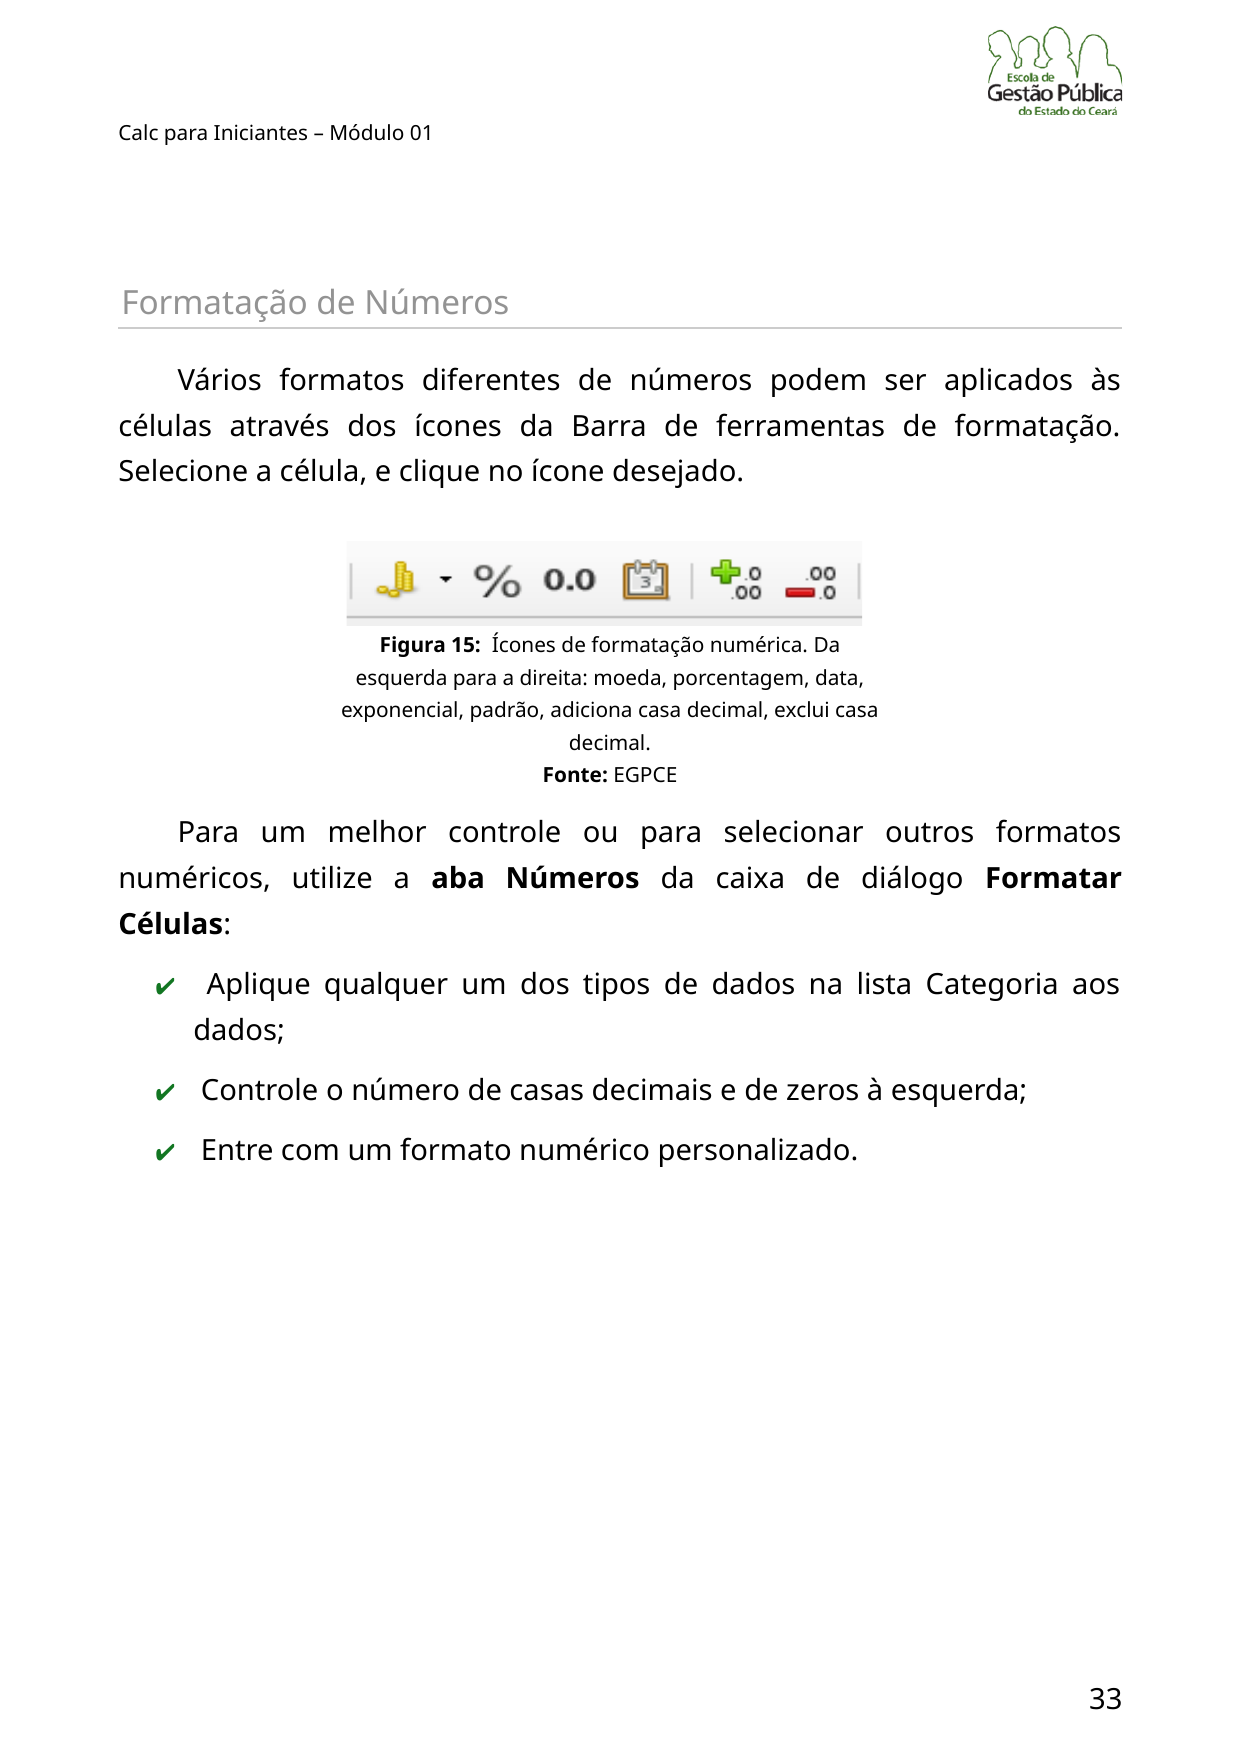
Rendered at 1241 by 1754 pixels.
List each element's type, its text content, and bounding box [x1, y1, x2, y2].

text Figura 15: Ícones de formatação numérica. Da esquerda para a direita: moeda, porcentagem, data, exponencial, padrão, adiciona casa decimal, exclui casa decimal. Fonte: EGPCE [338, 538, 881, 789]
picture [346, 541, 863, 626]
list Entre com um formato numérico personalizado. [156, 1129, 1122, 1169]
subtitle Formatação de Números [118, 276, 1122, 327]
list Controle o número de casas decimais e de zeros à esquerda; [156, 1069, 1122, 1109]
list Aplique qualquer um dos tipos de dados na lista Categoria aos dados; [156, 963, 1122, 1048]
picture [118, 26, 1123, 115]
text Vários formatos diferentes de números podem ser aplicados às células através dos ícones da Barra de ferramentas de formatação. Selecione a célula, e clique no ícone desejado. [118, 359, 1122, 490]
text Para um melhor controle ou para selecionar outros formatos numéricos, utilize a aba Números da caixa de diálogo Formatar Células: [118, 812, 1122, 943]
